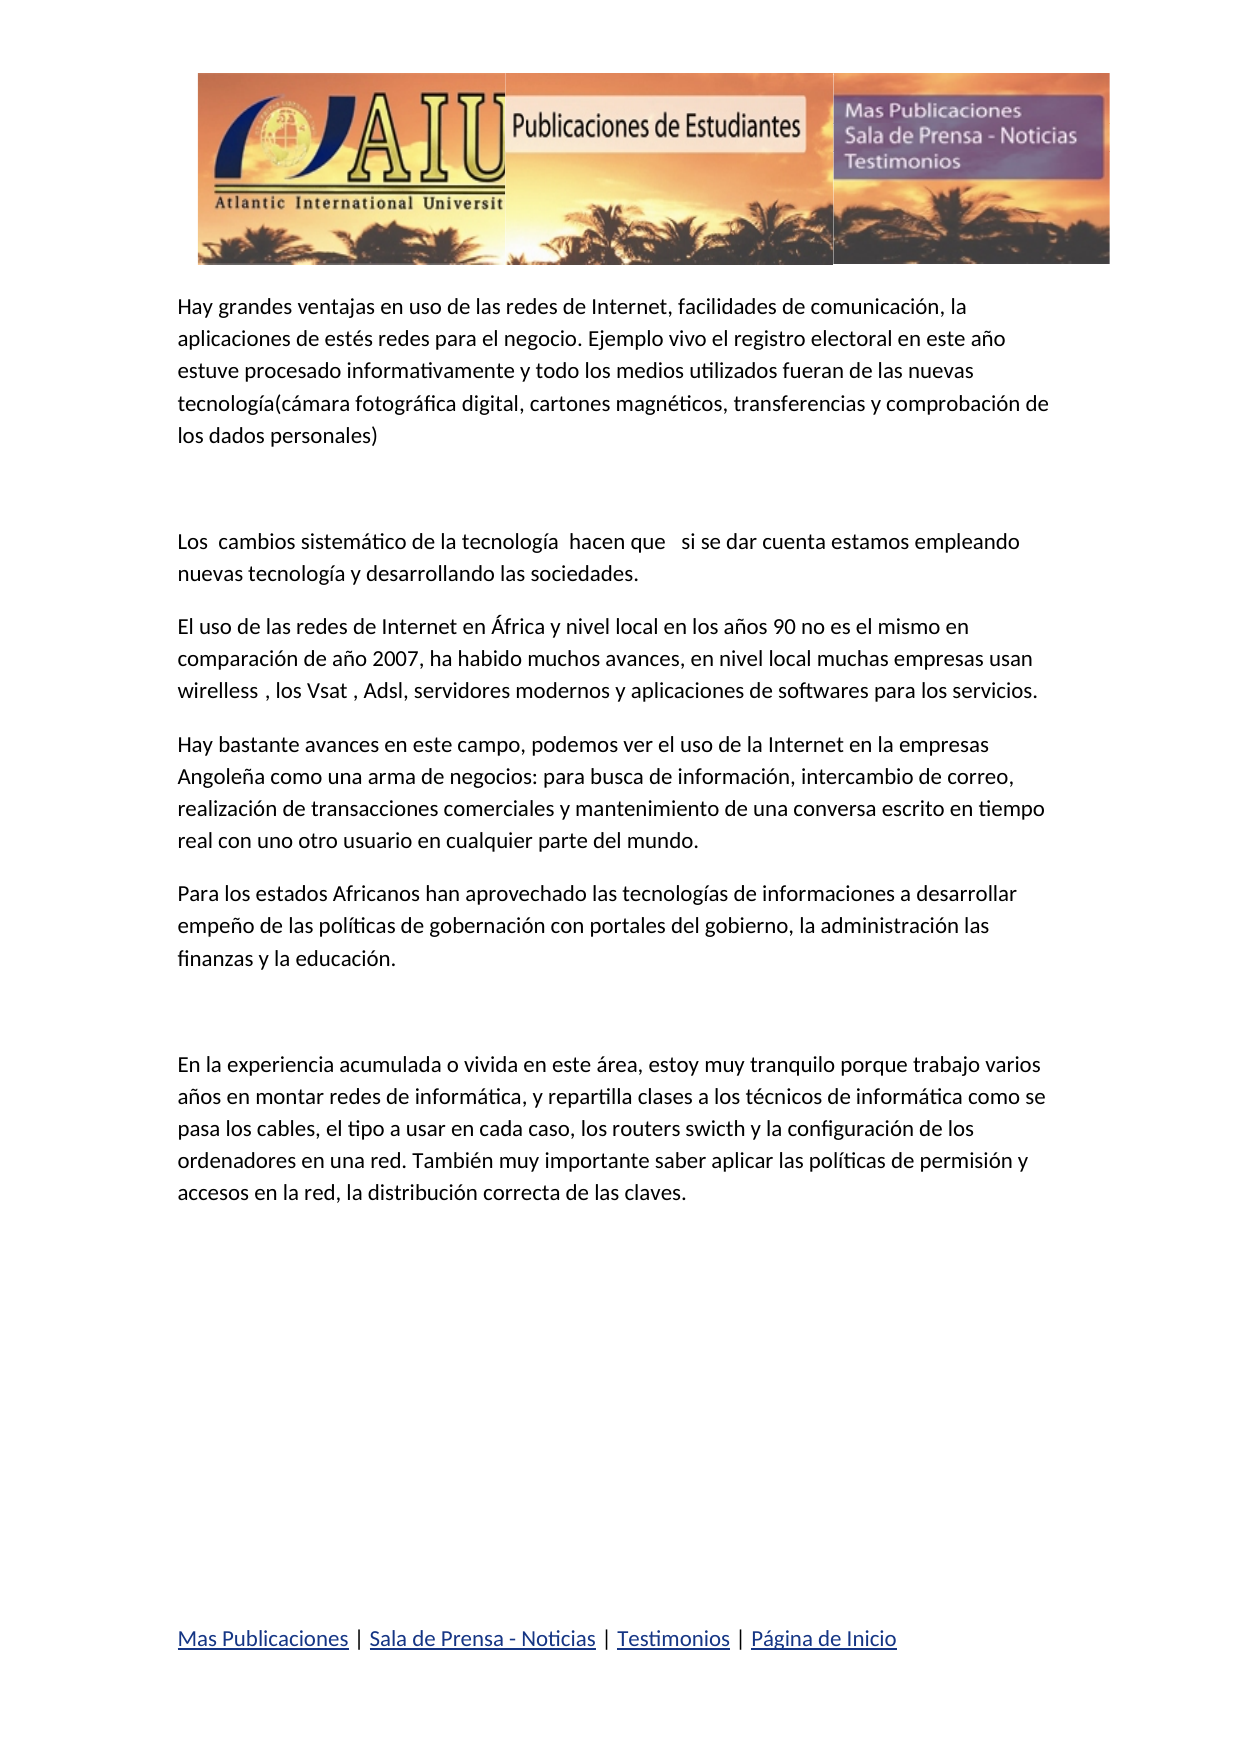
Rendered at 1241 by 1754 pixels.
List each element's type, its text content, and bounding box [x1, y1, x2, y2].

text Los cambios sistemático de la tecnología hacen que si se dar cuenta estamos empleando nuevas tecnología y desarrollando las sociedades. [177, 527, 1063, 587]
text Hay grandes ventajas en uso de las redes de Internet, facilidades de comunicación, la aplicaciones de estés redes para el negocio. Ejemplo vivo el registro electoral en este año estuve procesado informativamente y todo los medios utilizados fueran de las nuevas tecnología(cámara fotográfica digital, cartones magnéticos, transferencias y comprobación de los dados personales) [177, 292, 1063, 449]
text El uso de las redes de Internet en África y nivel local en los años 90 no es el mismo en comparación de año 2007, ha habido muchos avances, en nivel local muchas empresas usan wirelless , los Vsat , Adsl, servidores modernos y aplicaciones de softwares para los servicios. [177, 612, 1063, 705]
text Para los estados Africanos han aprovechado las tecnologías de informaciones a desarrollar empeño de las políticas de gobernación con portales del gobierno, la administración las finanzas y la educación. [177, 879, 1063, 972]
text Hay bastante avances en este campo, podemos ver el uso de la Internet en la empresas Angoleña como una arma de negocios: para busca de información, intercambio de correo, realización de transacciones comerciales y mantenimiento de una conversa escrito en tiempo real con uno otro usuario en cualquier parte del mundo. [177, 730, 1063, 854]
text En la experiencia acumulada o vivida en este área, estoy muy tranquilo porque trabajo varios años en montar redes de informática, y repartilla clases a los técnicos de informática como se pasa los cables, el tipo a usar en cada caso, los routers swicth y la configuración de los ordenadores en una red. También muy importante saber aplicar las políticas de permisión y accesos en la red, la distribución correcta de las claves. [177, 1050, 1063, 1206]
picture [197, 73, 1110, 265]
